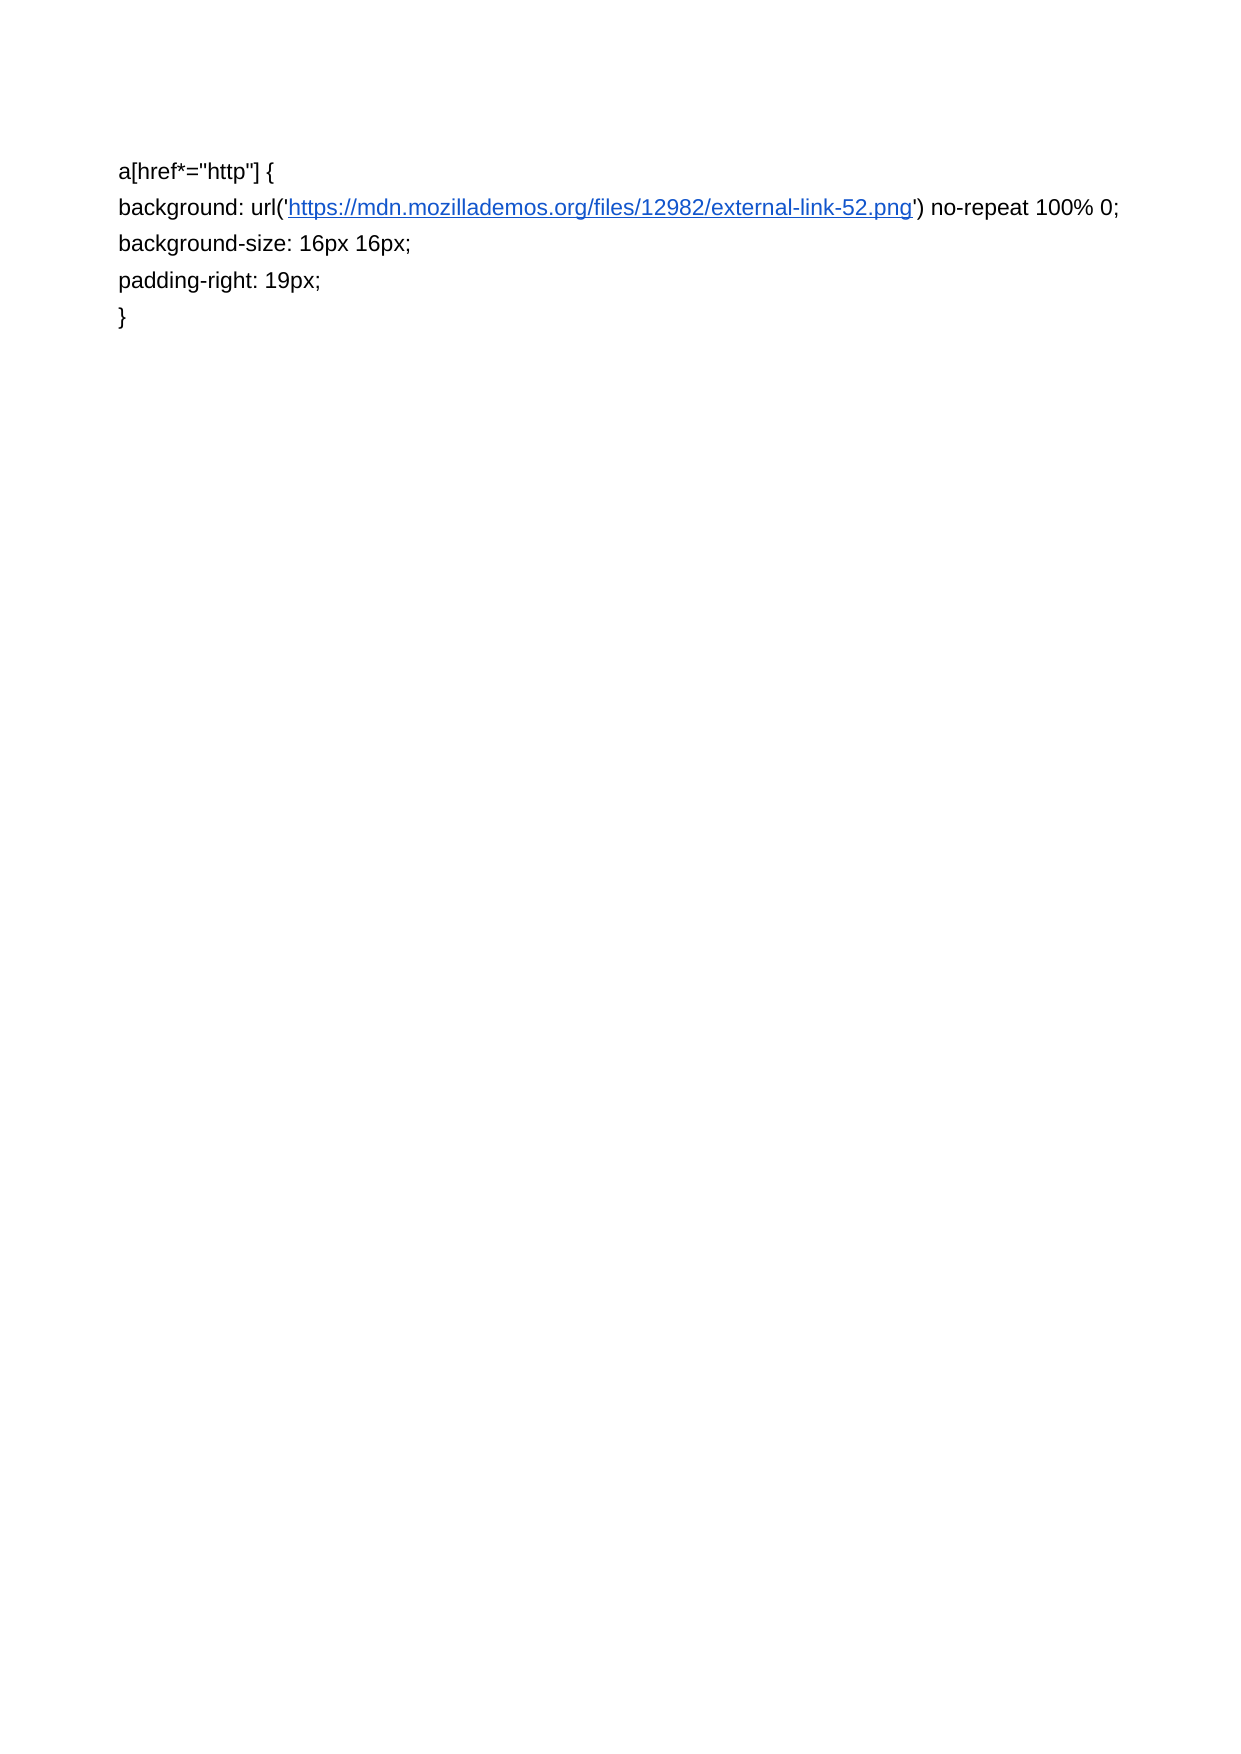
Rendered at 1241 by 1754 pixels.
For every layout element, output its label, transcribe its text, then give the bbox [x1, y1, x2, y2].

text } [118, 303, 1122, 329]
text padding-right: 19px; [118, 267, 1122, 293]
text background: url('https://mdn.mozillademos.org/files/12982/external-link-52.png') no-repeat 100% 0; [118, 194, 1122, 220]
text a[href*="http"] { [118, 158, 1122, 184]
text background-size: 16px 16px; [118, 230, 1122, 257]
